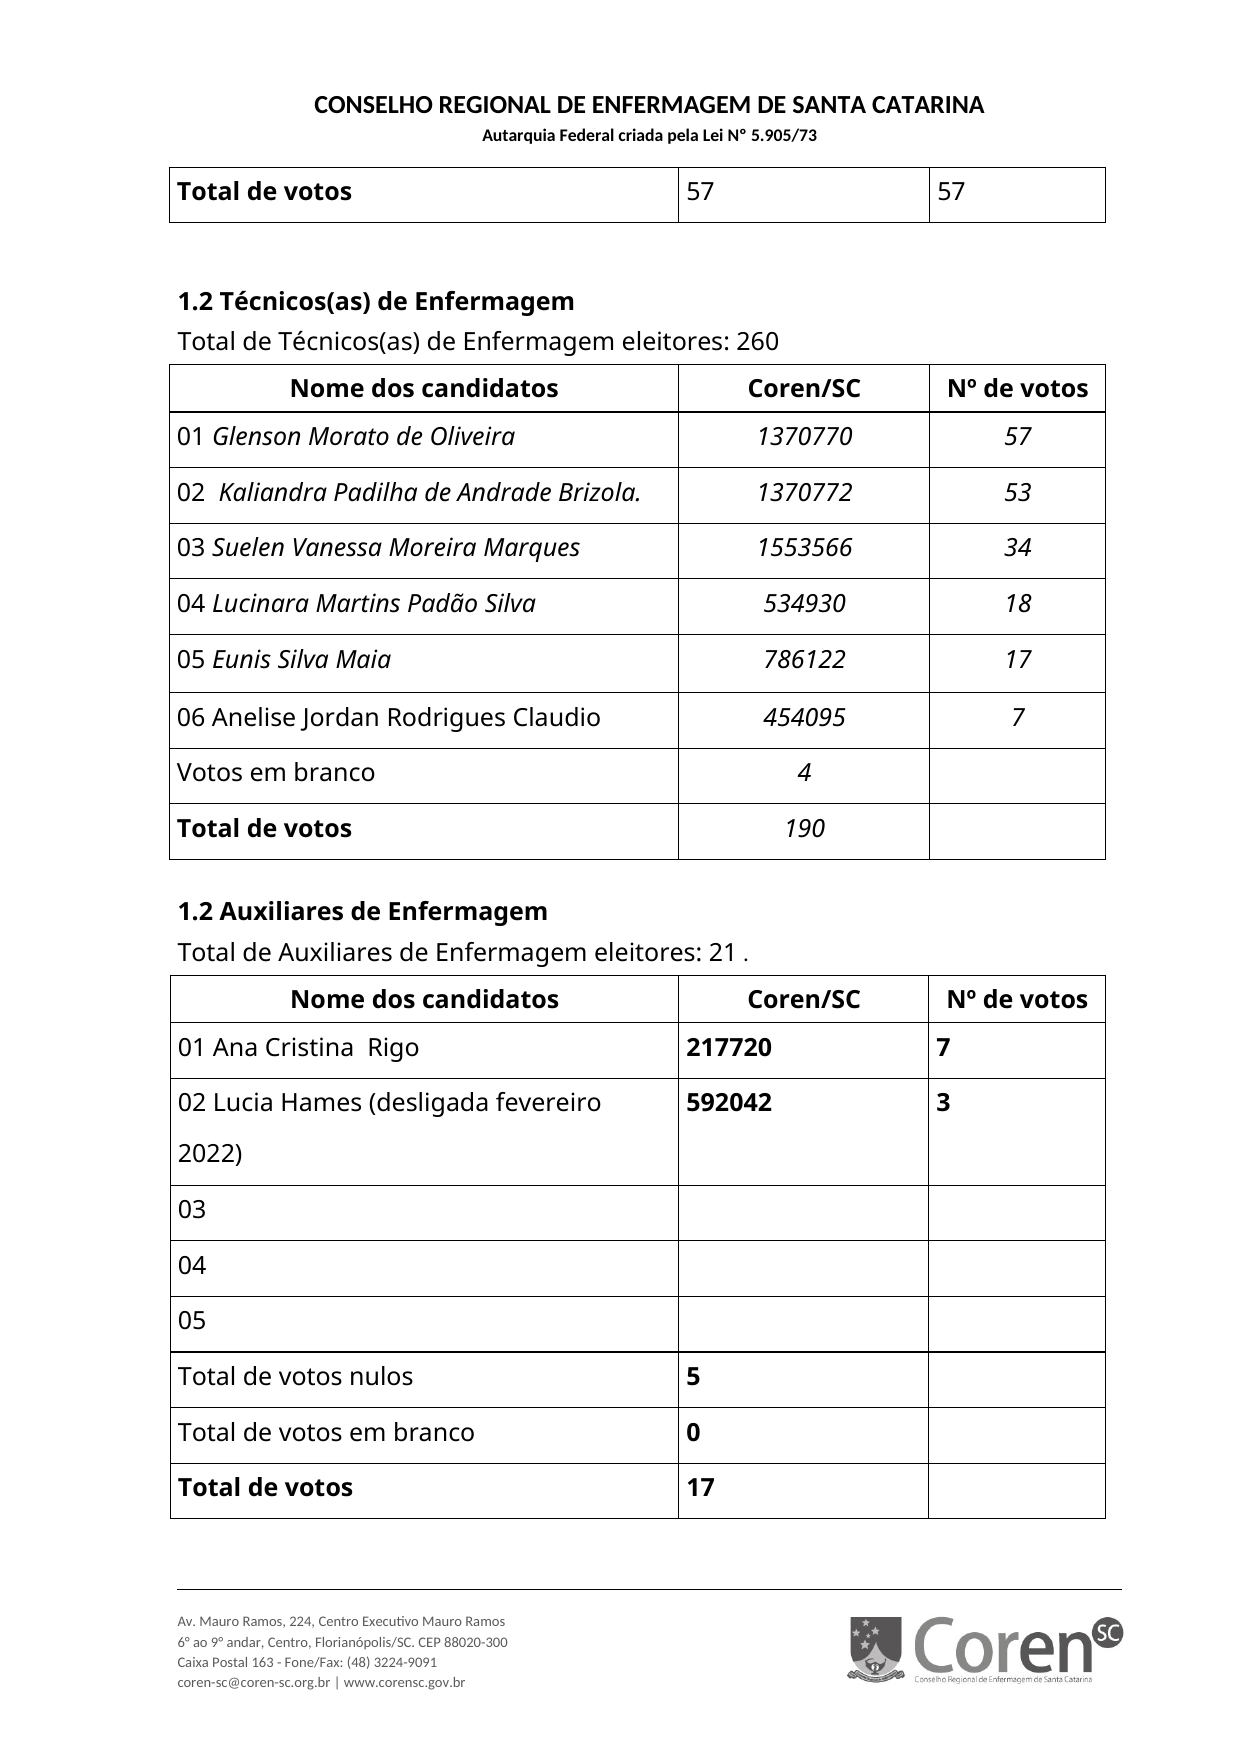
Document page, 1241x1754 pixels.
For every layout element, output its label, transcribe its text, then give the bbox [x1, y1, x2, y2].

table_cell [929, 1186, 1105, 1240]
table_cell 786122 [679, 635, 929, 692]
table_cell 57 [930, 413, 1105, 467]
table_header Nome dos candidatos [170, 365, 678, 411]
table_cell 18 [930, 579, 1105, 634]
table_cell 03 Suelen Vanessa Moreira Marques [170, 524, 678, 578]
table_cell 1553566 [679, 524, 929, 578]
table_header Nº de votos [929, 976, 1105, 1022]
table_cell 454095 [679, 693, 929, 748]
table_cell 1370770 [679, 413, 929, 467]
table_header Nº de votos [930, 365, 1105, 411]
text 1.2 Auxiliares de Enfermagem [177, 894, 1122, 928]
table_cell 57 [679, 168, 929, 222]
table_cell 534930 [679, 579, 929, 634]
table_cell [929, 1241, 1105, 1296]
table_cell 190 [679, 804, 929, 859]
table_cell 53 [930, 468, 1105, 523]
table_cell [929, 1297, 1105, 1351]
table_cell [679, 1241, 928, 1296]
text Total de Auxiliares de Enfermagem eleitores: 21 . [177, 934, 1122, 968]
table_cell [679, 1297, 928, 1351]
table_cell Votos em branco [170, 749, 678, 803]
table_cell 01 Glenson Morato de Oliveira [170, 413, 678, 467]
table_cell 17 [679, 1464, 928, 1518]
table_cell [929, 1408, 1105, 1463]
table_cell Total de votos nulos [171, 1353, 678, 1407]
table_cell 02 Lucia Hames (desligada fevereiro 2022) [171, 1079, 678, 1184]
table_cell [929, 1353, 1105, 1407]
table_cell 7 [929, 1023, 1105, 1078]
text 1.2 Técnicos(as) de Enfermagem [177, 283, 1122, 317]
table_cell 0 [679, 1408, 928, 1463]
table_header Coren/SC [679, 976, 928, 1022]
table_cell 03 [171, 1186, 678, 1240]
table_cell 05 Eunis Silva Maia [170, 635, 678, 692]
table_cell 06 Anelise Jordan Rodrigues Claudio [170, 693, 678, 748]
table_cell 592042 [679, 1079, 928, 1184]
table_cell 34 [930, 524, 1105, 578]
table_cell 7 [930, 693, 1105, 748]
table_cell 02 Kaliandra Padilha de Andrade Brizola. [170, 468, 678, 523]
table_cell Total de votos [170, 168, 678, 222]
table_cell Total de votos [171, 1464, 678, 1518]
table_cell Total de votos em branco [171, 1408, 678, 1463]
table_cell 217720 [679, 1023, 928, 1078]
table_cell 05 [171, 1297, 678, 1351]
table_cell 57 [930, 168, 1105, 222]
table_cell 4 [679, 749, 929, 803]
table_cell [930, 804, 1105, 859]
table_cell 1370772 [679, 468, 929, 523]
table_cell [929, 1464, 1105, 1518]
table_cell 04 Lucinara Martins Padão Silva [170, 579, 678, 634]
table_cell [930, 749, 1105, 803]
table_cell 3 [929, 1079, 1105, 1184]
table_cell Total de votos [170, 804, 678, 859]
picture [842, 1606, 1126, 1690]
table_header Coren/SC [679, 365, 929, 411]
table_header Nome dos candidatos [171, 976, 678, 1022]
table_cell 5 [679, 1353, 928, 1407]
table_cell 17 [930, 635, 1105, 692]
text Total de Técnicos(as) de Enfermagem eleitores: 260 [177, 323, 1122, 358]
table_cell 04 [171, 1241, 678, 1296]
table_cell 01 Ana Cristina Rigo [171, 1023, 678, 1078]
table_cell [679, 1186, 928, 1240]
